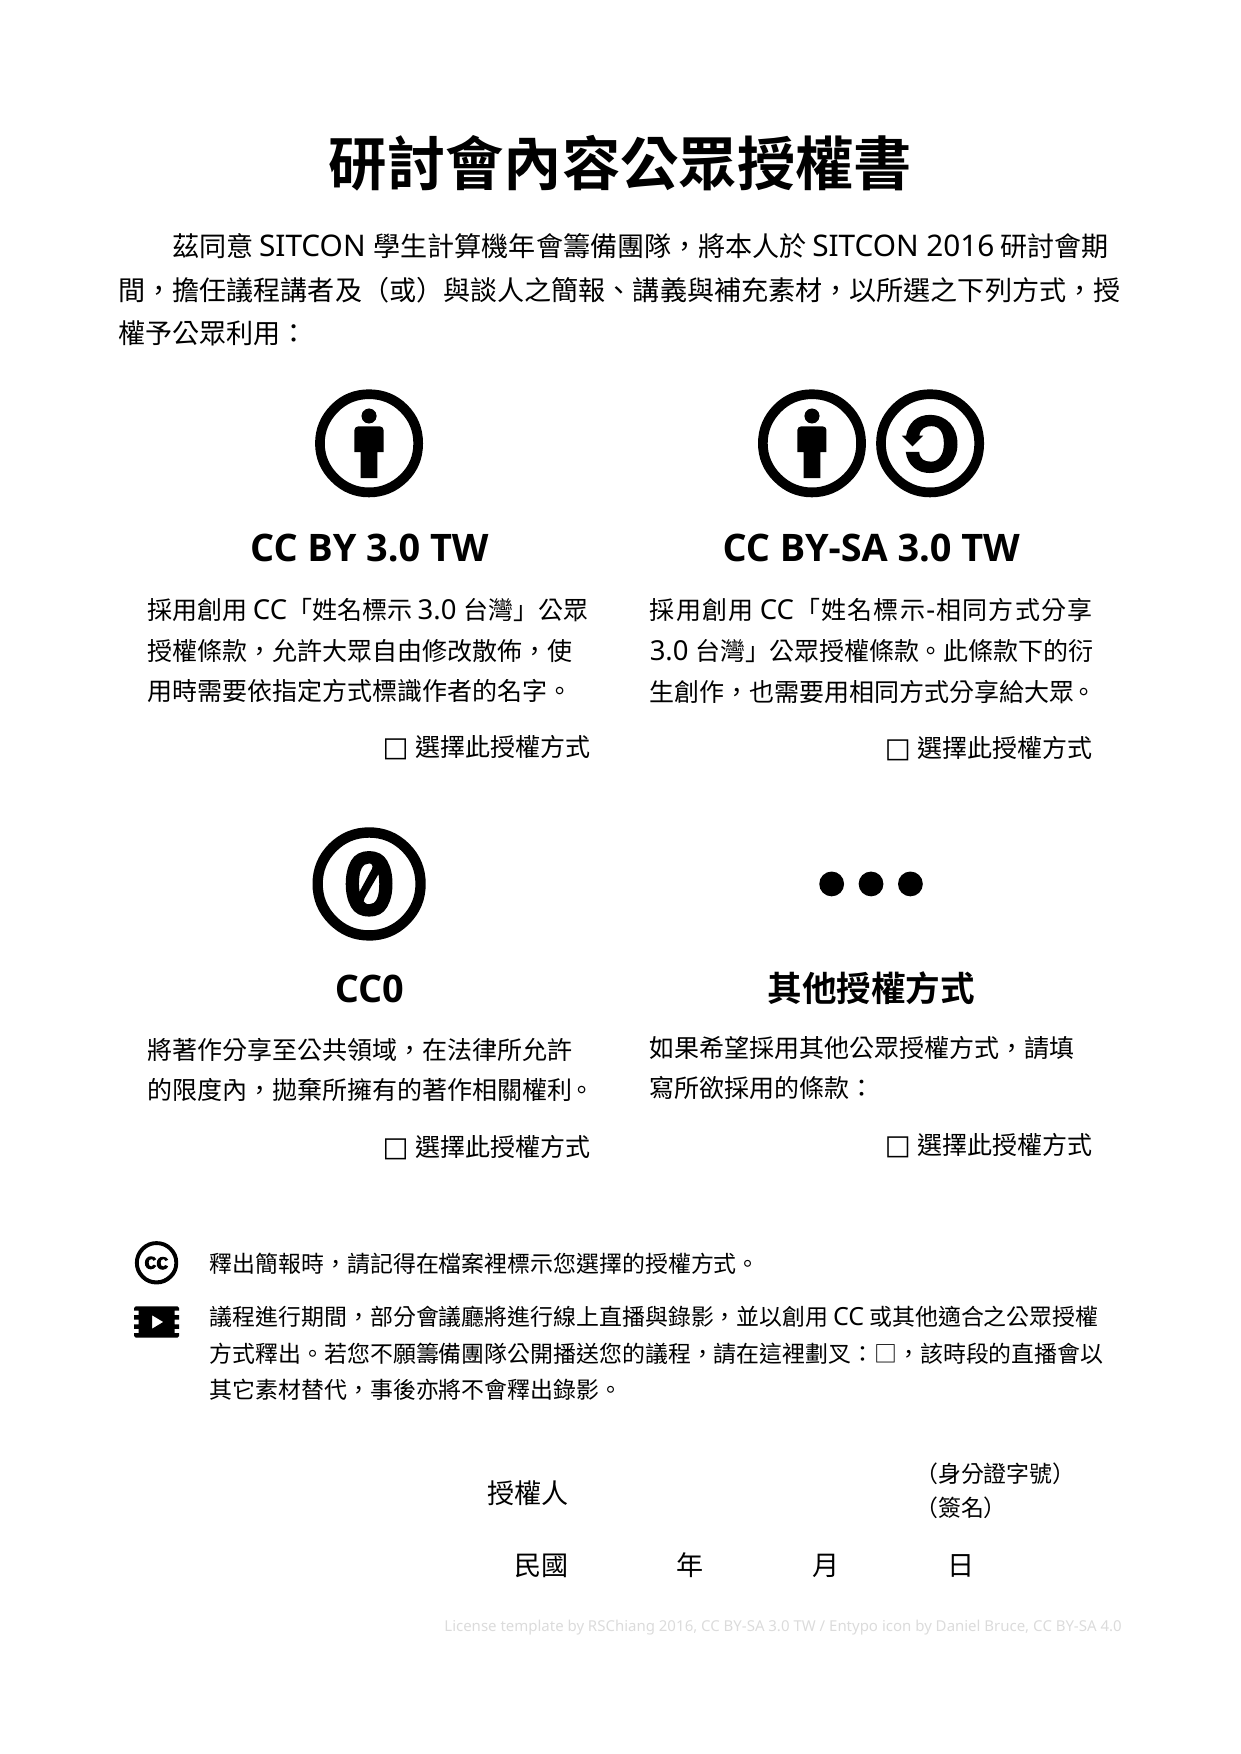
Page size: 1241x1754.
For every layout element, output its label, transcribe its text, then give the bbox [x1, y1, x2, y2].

table_header （身分證字號） [915, 1456, 1122, 1490]
table_header CC BY 3.0 TW 採用創用CC「姓名標示 3.0 台灣」公眾 授權條款，允許大眾自由修改散佈，使用時需要依指定方式標識作者的名字。 □ 選擇此授權方式 [118, 355, 620, 795]
table_cell 民國 [118, 1544, 568, 1583]
title 研討會內容公眾授權書 [118, 118, 1122, 203]
table_header CC BY-SA 3.0 TW 採用創用CC「姓名標示-相同方式分享 3.0 台灣」公眾授權條款。此條款下的衍生創作，也需要用相同方式分享給大眾。 □ 選擇此授權方式 [620, 355, 1122, 795]
table_cell [118, 1293, 195, 1411]
table_cell （簽名） [915, 1490, 1122, 1544]
table_header [568, 1456, 915, 1490]
table_cell 年 月 日 [568, 1544, 1122, 1583]
text 茲同意SITCON 學生計算機年會籌備團隊，將本人於SITCON 2016研討會期間，擔任議程講者及（或）與談人之簡報、講義與補充素材，以所選之下列方式，授權予公眾利用： [118, 224, 1122, 351]
table_header 釋出簡報時，請記得在檔案裡標示您選擇的授權方式。 [195, 1233, 1122, 1292]
table_cell 議程進行期間，部分會議廳將進行線上直播與錄影，並以創用CC或其他適合之公眾授權方式釋出。若您不願籌備團隊公開播送您的議程，請在這裡劃叉：□，該時段的直播會以其它素材替代，事後亦將不會釋出錄影。 [195, 1293, 1122, 1411]
table_cell [568, 1490, 915, 1544]
table_header [118, 1233, 195, 1292]
table_cell 其他授權方式 如果希望採用其他公眾授權方式，請填寫所欲採用的條款： □ 選擇此授權方式 [620, 795, 1122, 1193]
table_header 授權人 [118, 1456, 568, 1544]
table_cell CC0 將著作分享至公共領域，在法律所允許的限度內，拋棄所擁有的著作相關權利。 □ 選擇此授權方式 [118, 795, 620, 1193]
